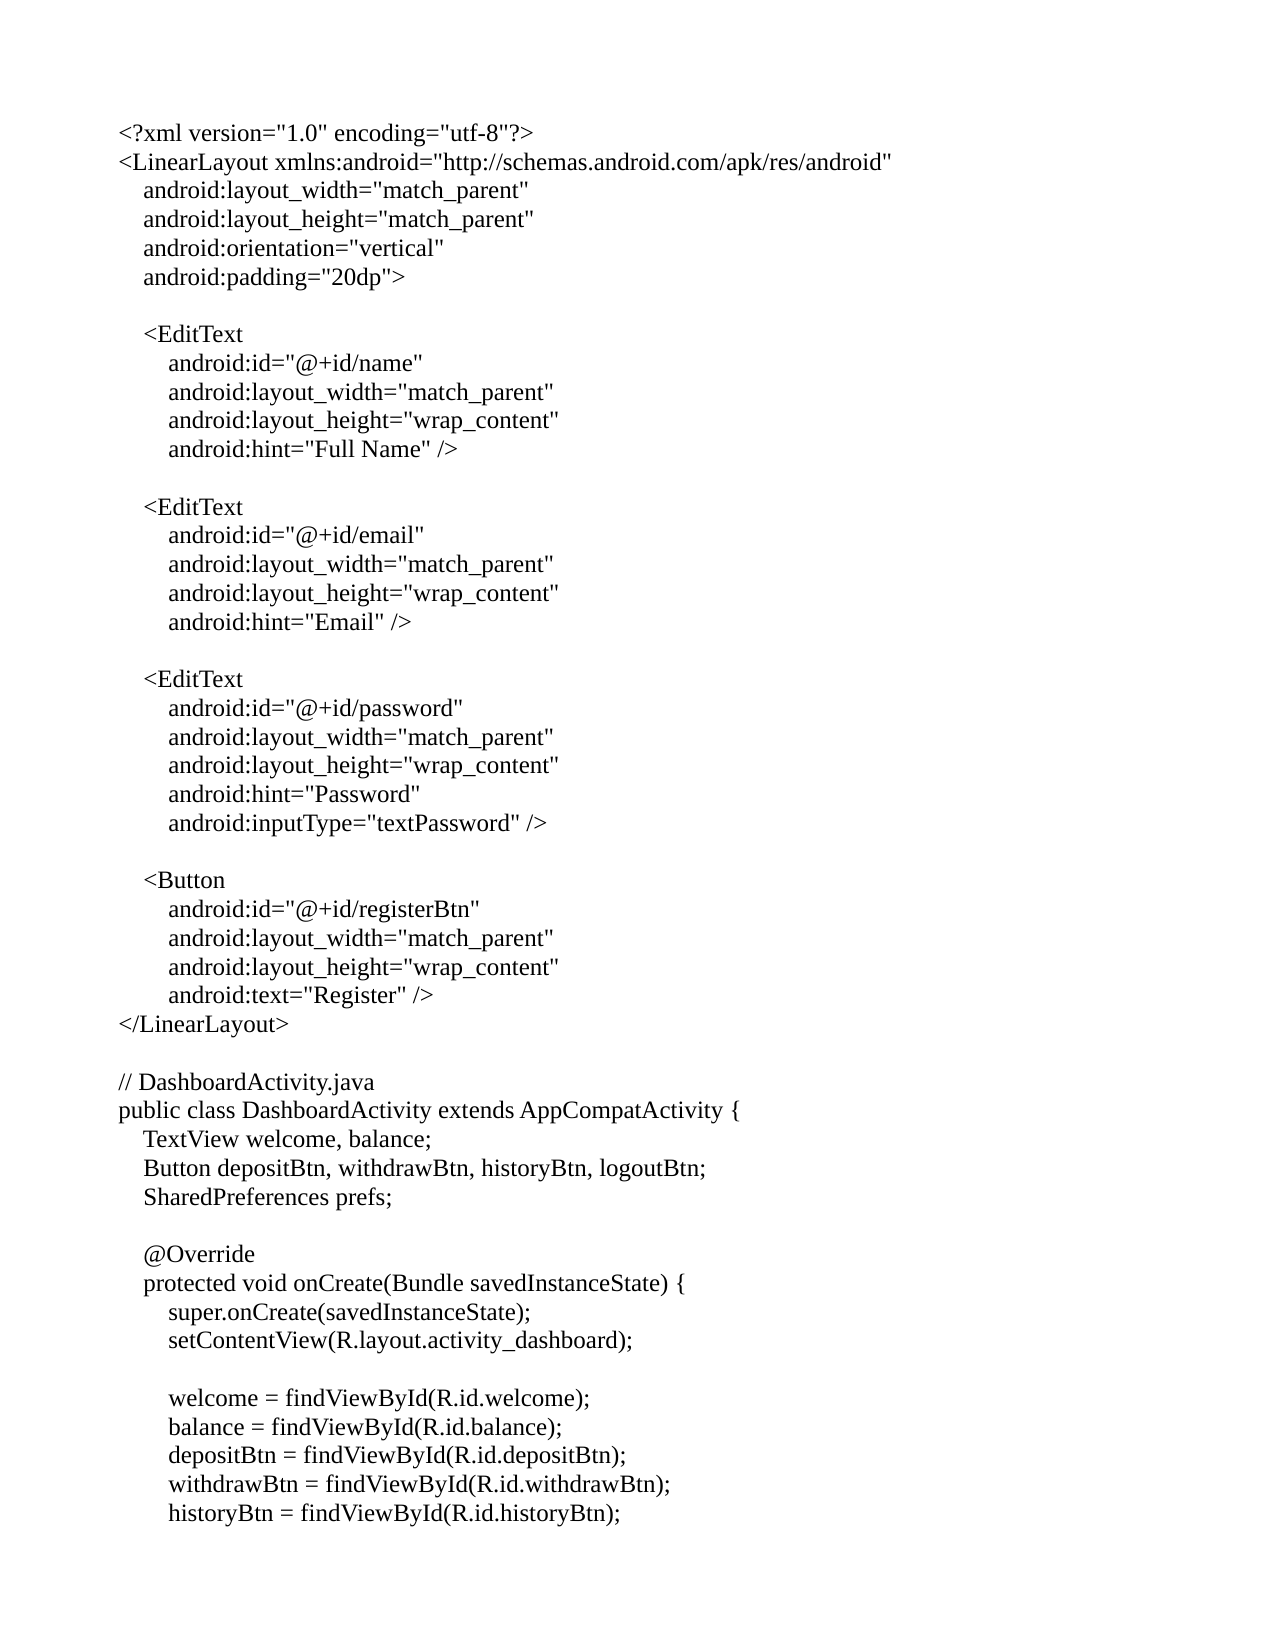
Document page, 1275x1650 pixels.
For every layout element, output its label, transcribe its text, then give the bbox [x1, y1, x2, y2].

text android:id="@+id/name" [118, 348, 1157, 377]
text android:padding="20dp"> [118, 262, 1157, 291]
text setContentView(R.layout.activity_dashboard); [118, 1326, 1157, 1354]
text <Button [118, 866, 1157, 894]
text android:orientation="vertical" [118, 233, 1157, 262]
text android:layout_width="match_parent" [118, 176, 1157, 204]
text <LinearLayout xmlns:android="http://schemas.android.com/apk/res/android" [118, 147, 1157, 176]
text balance = findViewById(R.id.balance); [118, 1412, 1157, 1441]
text android:inputType="textPassword" /> [118, 808, 1157, 837]
text TextView welcome, balance; [118, 1124, 1157, 1153]
text android:layout_height="match_parent" [118, 204, 1157, 233]
text // DashboardActivity.java [118, 1067, 1157, 1096]
text android:layout_height="wrap_content" [118, 751, 1157, 779]
text android:id="@+id/password" [118, 693, 1157, 722]
text Button depositBtn, withdrawBtn, historyBtn, logoutBtn; [118, 1153, 1157, 1182]
text </LinearLayout> [118, 1009, 1157, 1038]
text android:hint="Email" /> [118, 607, 1157, 636]
text android:hint="Password" [118, 779, 1157, 808]
text <?xml version="1.0" encoding="utf-8"?> [118, 118, 1157, 147]
text android:layout_width="match_parent" [118, 549, 1157, 578]
text <EditText [118, 492, 1157, 521]
text android:id="@+id/email" [118, 521, 1157, 549]
text android:text="Register" /> [118, 981, 1157, 1009]
text android:layout_width="match_parent" [118, 377, 1157, 406]
text super.onCreate(savedInstanceState); [118, 1297, 1157, 1326]
text public class DashboardActivity extends AppCompatActivity { [118, 1096, 1157, 1124]
text android:layout_height="wrap_content" [118, 406, 1157, 434]
text android:layout_width="match_parent" [118, 923, 1157, 952]
text welcome = findViewById(R.id.welcome); [118, 1383, 1157, 1412]
text depositBtn = findViewById(R.id.depositBtn); [118, 1441, 1157, 1469]
text android:id="@+id/registerBtn" [118, 894, 1157, 923]
text @Override [118, 1239, 1157, 1268]
text <EditText [118, 319, 1157, 348]
text withdrawBtn = findViewById(R.id.withdrawBtn); [118, 1469, 1157, 1498]
text protected void onCreate(Bundle savedInstanceState) { [118, 1268, 1157, 1297]
text android:layout_width="match_parent" [118, 722, 1157, 751]
text android:layout_height="wrap_content" [118, 952, 1157, 981]
text android:layout_height="wrap_content" [118, 578, 1157, 607]
text historyBtn = findViewById(R.id.historyBtn); [118, 1498, 1157, 1527]
text SharedPreferences prefs; [118, 1182, 1157, 1211]
text android:hint="Full Name" /> [118, 434, 1157, 463]
text <EditText [118, 664, 1157, 693]
